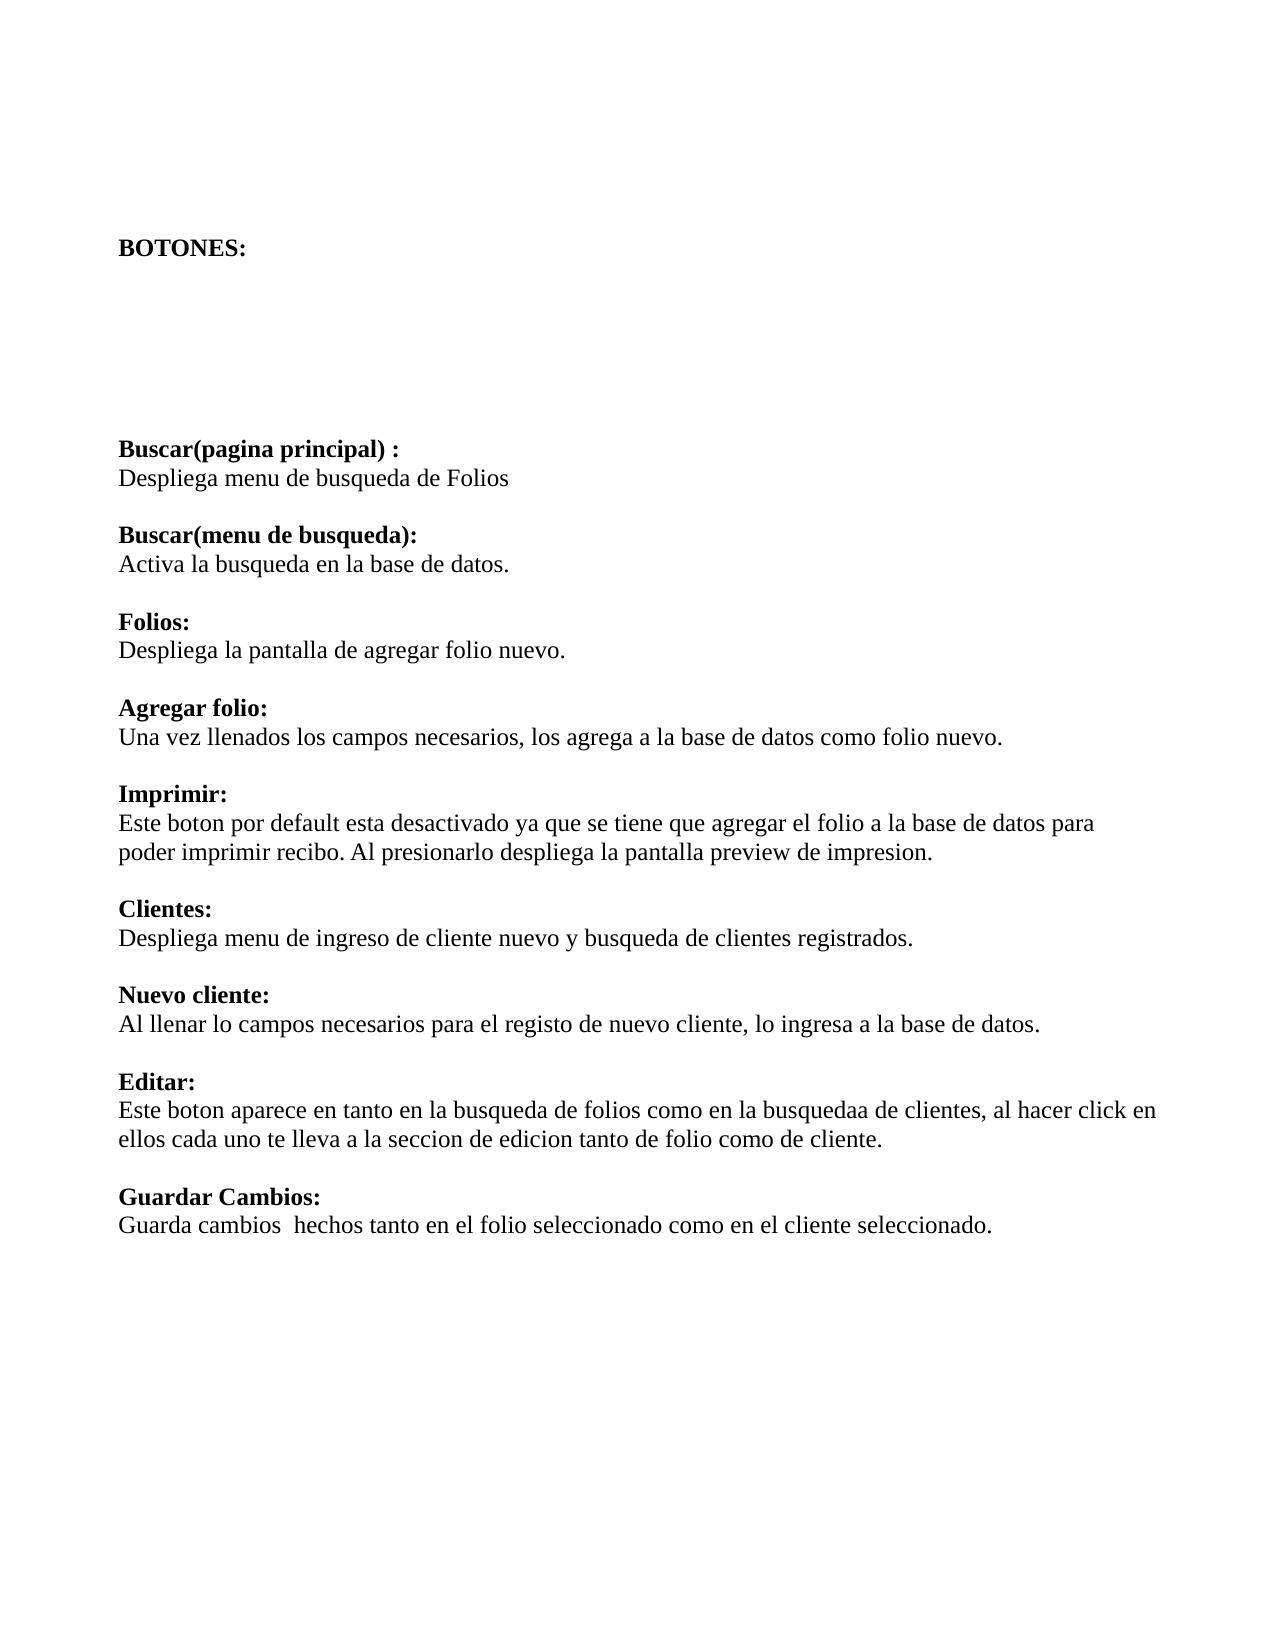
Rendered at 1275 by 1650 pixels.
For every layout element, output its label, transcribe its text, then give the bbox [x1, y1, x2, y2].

text BOTONES: [118, 233, 1157, 262]
text Folios: [118, 607, 1157, 636]
text Una vez llenados los campos necesarios, los agrega a la base de datos como folio nuevo. [118, 722, 1157, 751]
text Este boton por default esta desactivado ya que se tiene que agregar el folio a la base de datos para poder imprimir recibo. Al presionarlo despliega la pantalla preview de impresion. [118, 808, 1157, 866]
text Nuevo cliente: [118, 981, 1157, 1009]
text Al llenar lo campos necesarios para el registo de nuevo cliente, lo ingresa a la base de datos. [118, 1009, 1157, 1038]
text Agregar folio: [118, 693, 1157, 722]
text Activa la busqueda en la base de datos. [118, 549, 1157, 578]
text Imprimir: [118, 779, 1157, 808]
text Guarda cambios hechos tanto en el folio seleccionado como en el cliente seleccionado. [118, 1211, 1157, 1239]
text Este boton aparece en tanto en la busqueda de folios como en la busquedaa de clientes, al hacer click en ellos cada uno te lleva a la seccion de edicion tanto de folio como de cliente. [118, 1096, 1157, 1153]
text Clientes: [118, 894, 1157, 923]
text Editar: [118, 1067, 1157, 1096]
text Buscar(menu de busqueda): [118, 521, 1157, 549]
text Despliega la pantalla de agregar folio nuevo. [118, 636, 1157, 664]
text Despliega menu de ingreso de cliente nuevo y busqueda de clientes registrados. [118, 923, 1157, 952]
text Buscar(pagina principal) : [118, 434, 1157, 463]
text Guardar Cambios: [118, 1182, 1157, 1211]
text Despliega menu de busqueda de Folios [118, 463, 1157, 492]
